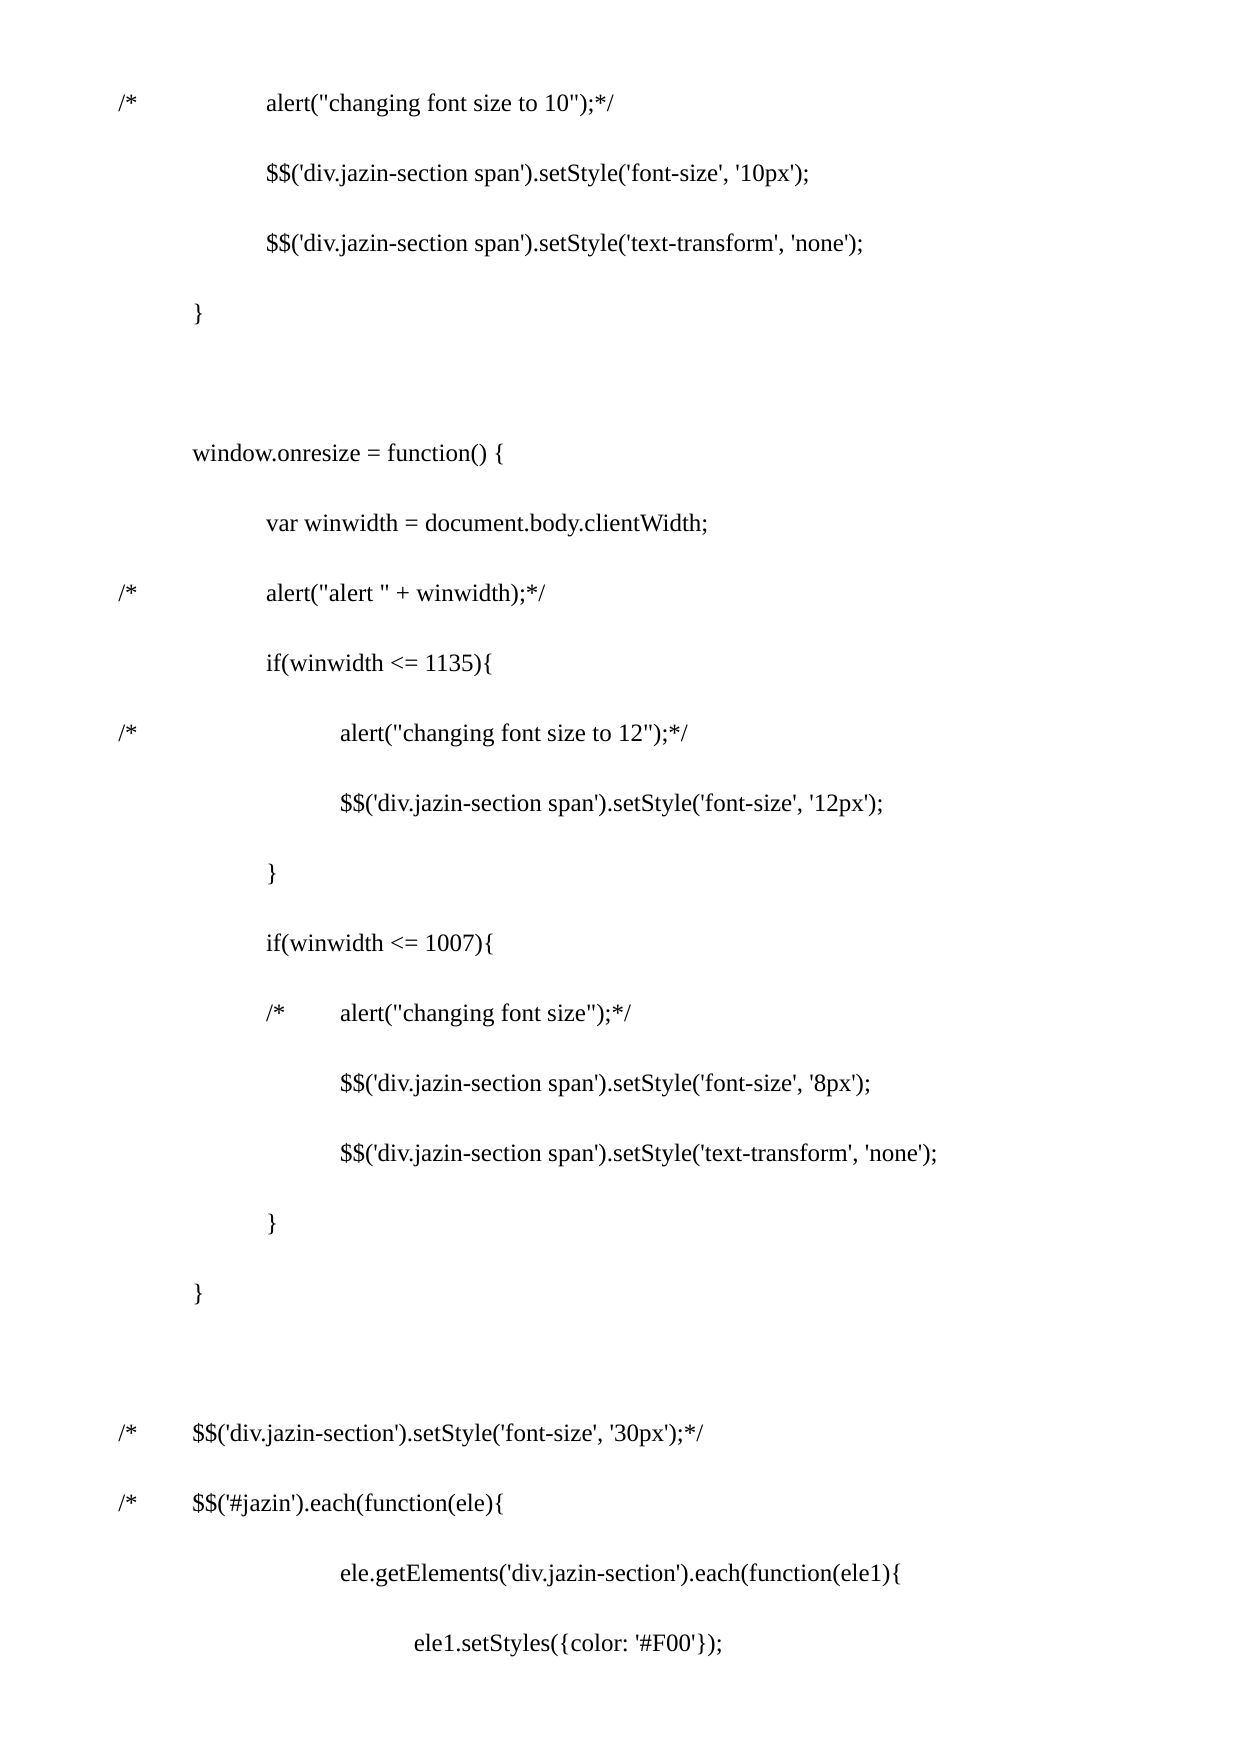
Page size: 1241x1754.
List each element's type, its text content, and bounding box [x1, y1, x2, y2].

text /* alert("changing font size to 10");*/ $$('div.jazin-section span').setStyle('font-size', '10px'); $$('div.jazin-section span').setStyle('text-transform', 'none'); } window.onresize = function() { var winwidth = document.body.clientWidth; /* alert("alert " + winwidth);*/ if(winwidth <= 1135){ /* alert("changing font size to 12");*/ $$('div.jazin-section span').setStyle('font-size', '12px'); } if(winwidth <= 1007){ /* alert("changing font size");*/ $$('div.jazin-section span').setStyle('font-size', '8px'); $$('div.jazin-section span').setStyle('text-transform', 'none'); } } /* $$('div.jazin-section').setStyle('font-size', '30px');*/ /* $$('#jazin').each(function(ele){ ele.getElements('div.jazin-section').each(function(ele1){ ele1.setStyles({color: '#F00'}); [118, 59, 1181, 1657]
